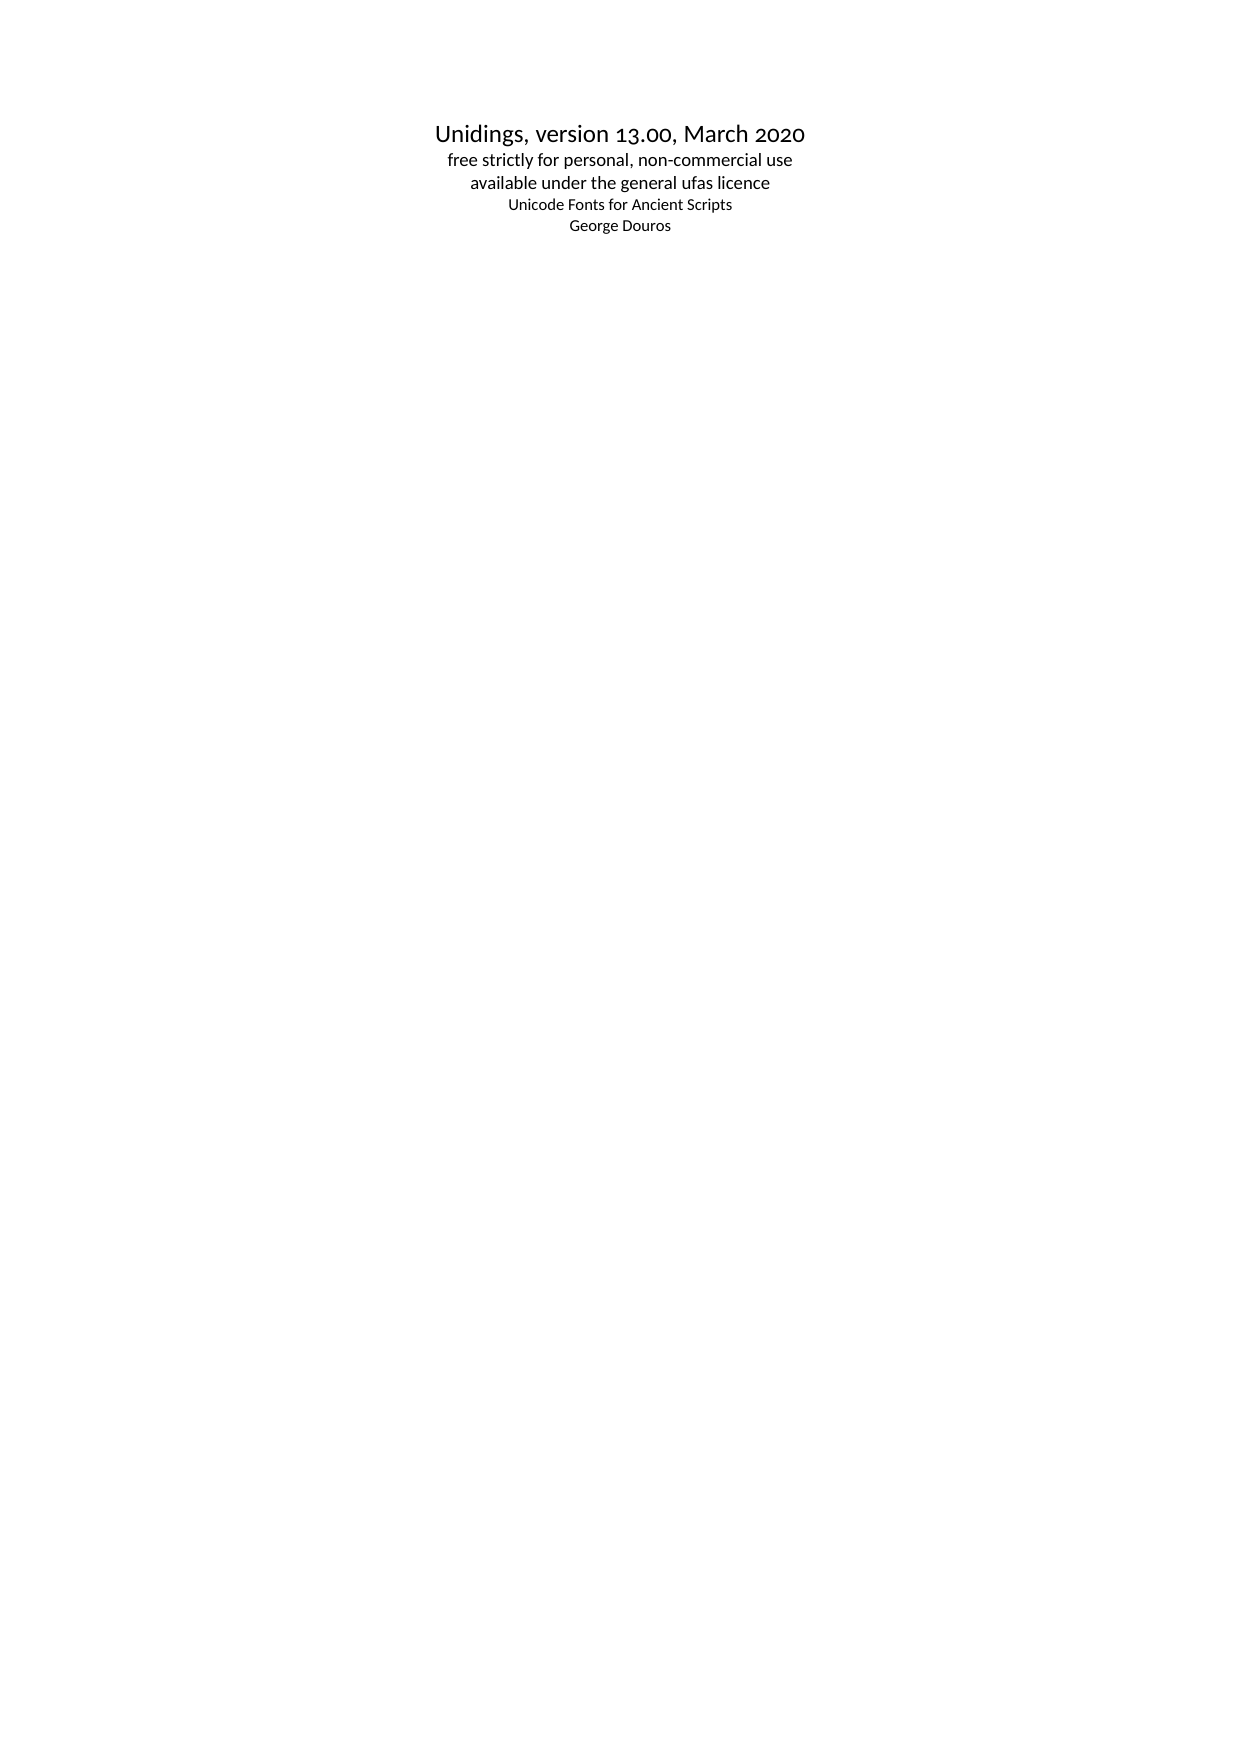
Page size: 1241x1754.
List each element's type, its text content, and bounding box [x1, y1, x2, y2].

text Unidings, version 13.00, March 2020 free strictly for personal, non-commercial use available under the general ufas licence Unicode Fonts for Ancient Scripts George Douros [118, 118, 1122, 235]
